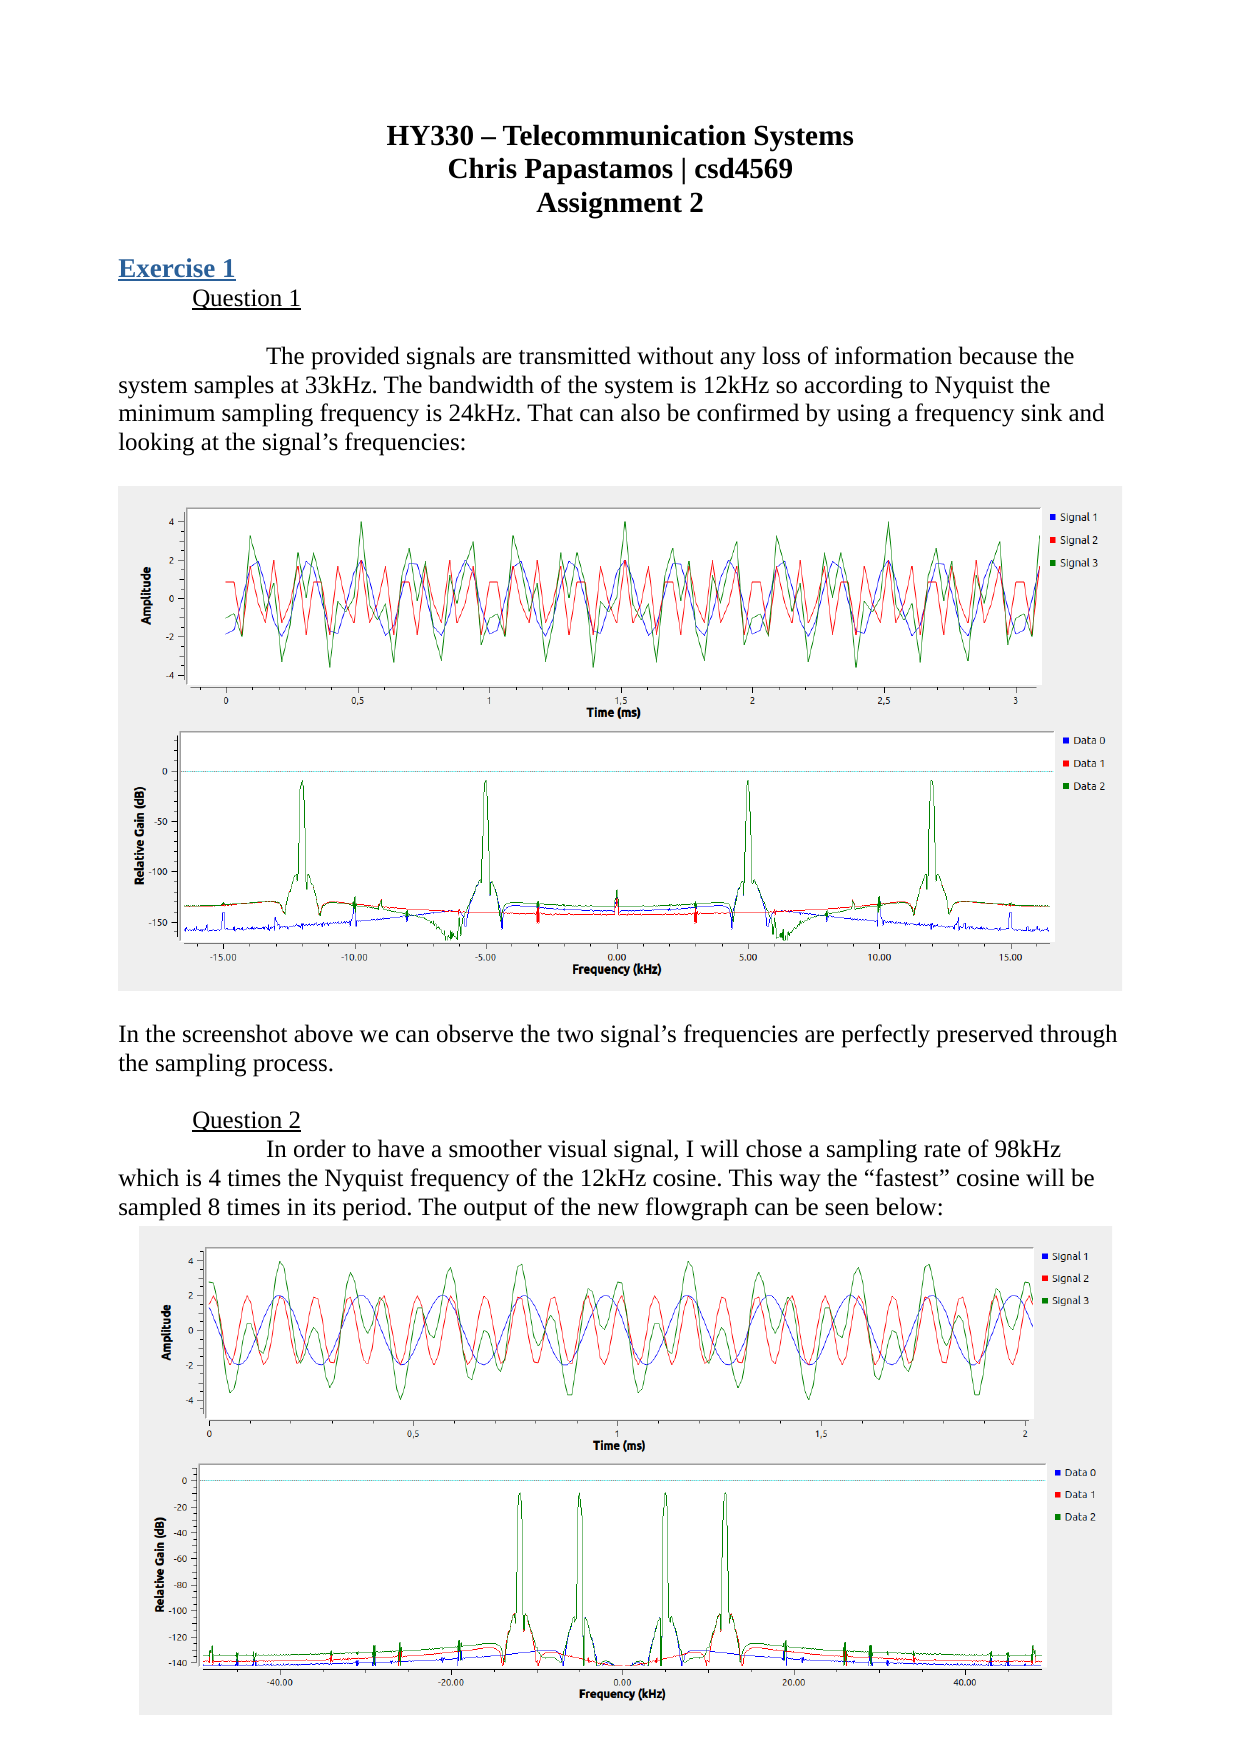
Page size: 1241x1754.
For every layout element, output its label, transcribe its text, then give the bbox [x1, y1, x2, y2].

text Assignment 2 [118, 185, 1122, 219]
text HY330 – Telecommunication Systems [118, 118, 1122, 152]
text The provided signals are transmitted without any loss of information because the system samples at 33kHz. The bandwidth of the system is 12kHz so according to Nyquist the minimum sampling frequency is 24kHz. That can also be confirmed by using a frequency sink and looking at the signal’s frequencies: [118, 341, 1122, 456]
text In the screenshot above we can observe the two signal’s frequencies are perfectly preserved through the sampling process. [118, 1019, 1122, 1077]
text In order to have a smoother visual signal, I will chose a sampling rate of 98kHz which is 4 times the Nyquist frequency of the 12kHz cosine. This way the “fastest” cosine will be sampled 8 times in its period. The output of the new flowgraph can be seen below: [118, 1134, 1122, 1220]
picture [118, 486, 1123, 991]
text Question 1 [118, 283, 1122, 312]
picture [139, 1226, 1113, 1715]
text Exercise 1 [118, 252, 1122, 283]
text Chris Papastamos | csd4569 [118, 152, 1122, 185]
text Question 2 [118, 1105, 1122, 1134]
